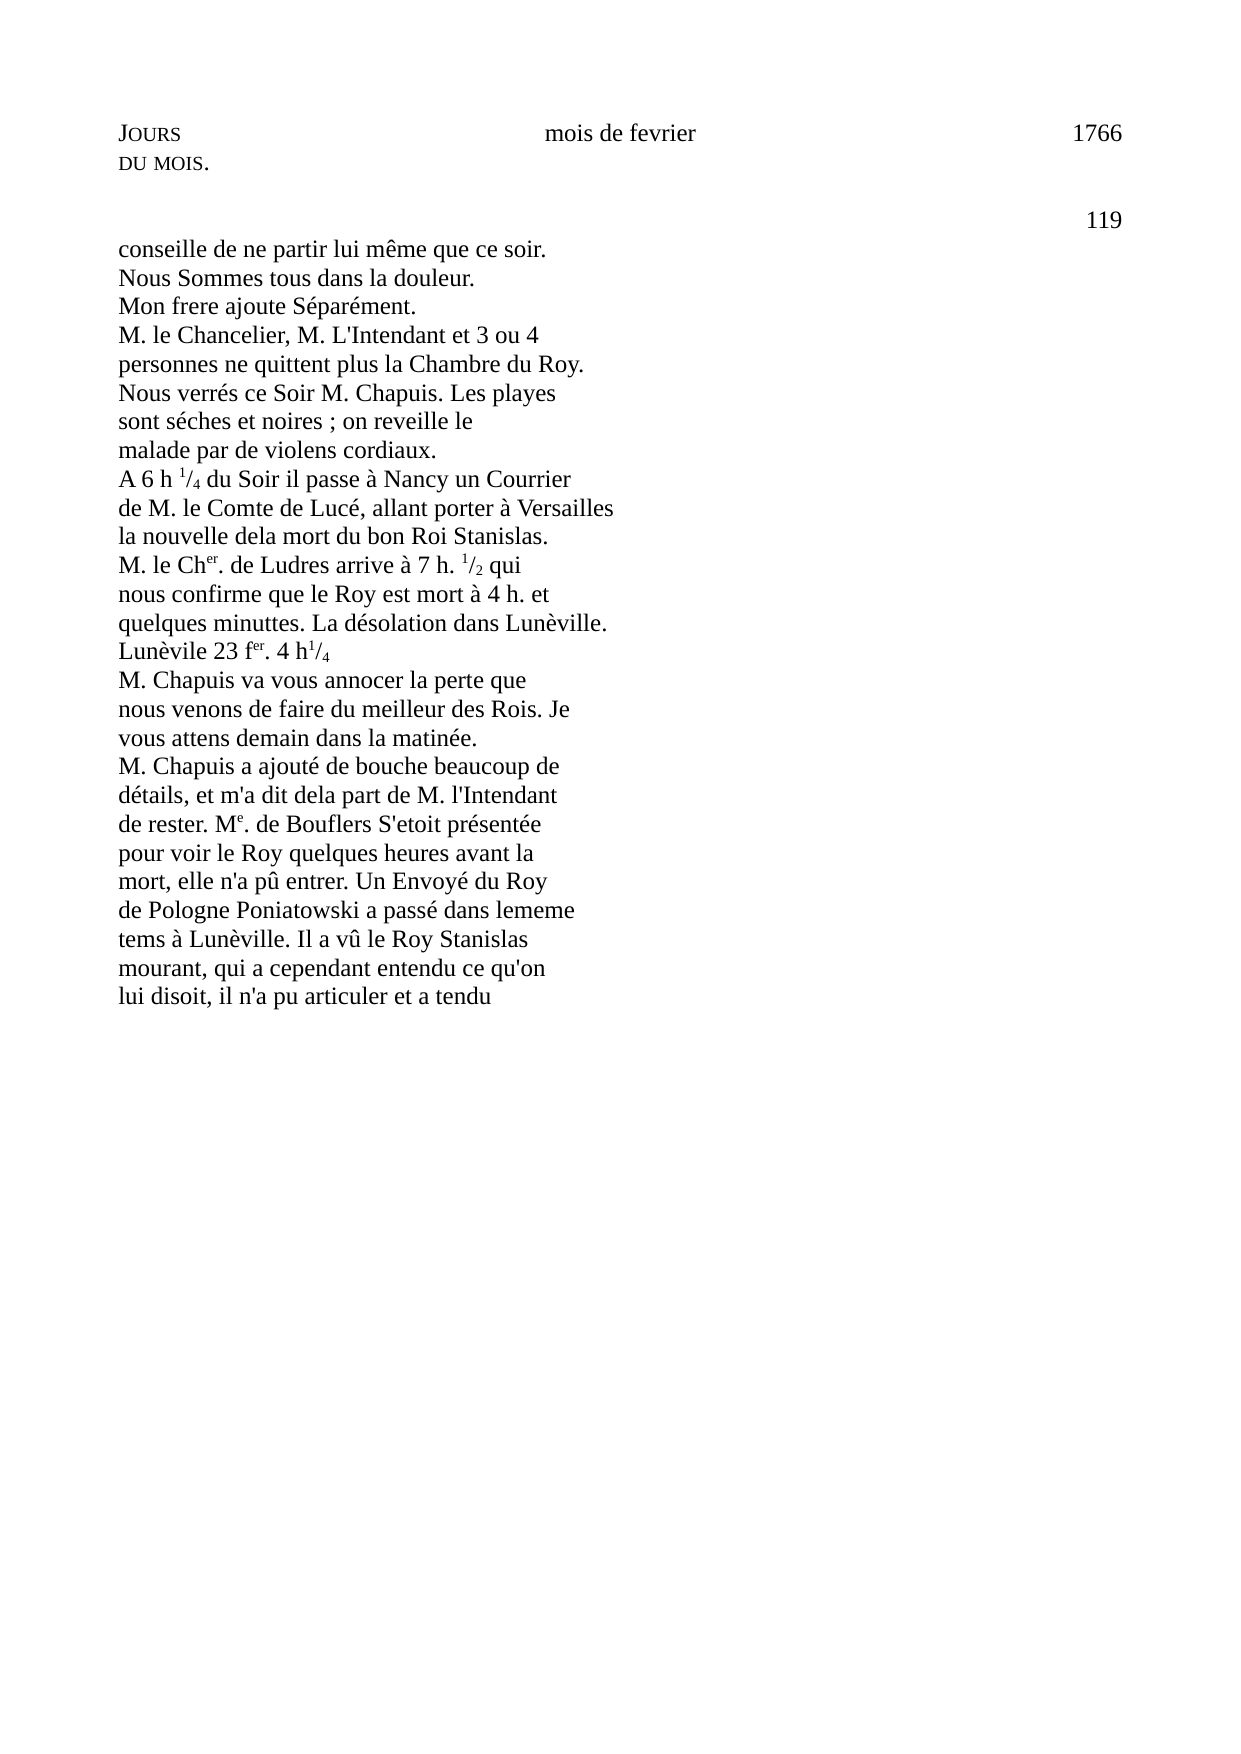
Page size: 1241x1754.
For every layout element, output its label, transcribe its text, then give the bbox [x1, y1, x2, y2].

text Lunèvile 23 fer. 4 h1/4 M. Chapuis va vous annocer la perte que nous venons de faire du meilleur des Rois. Je vous attens demain dans la matinée. [118, 636, 1122, 751]
text A 6 h 1/4 du Soir il passe à Nancy un Courrier de M. le Comte de Lucé, allant porter à Versailles la nouvelle dela mort du bon Roi Stanislas. [118, 464, 1122, 550]
text Mon frere ajoute Séparément. M. le Chancelier, M. L'Intendant et 3 ou 4 personnes ne quittent plus la Chambre du Roy. Nous verrés ce Soir M. Chapuis. Les playes sont séches et noires ; on reveille le malade par de violens cordiaux. [118, 291, 1122, 464]
text 119 [118, 205, 1122, 234]
text M. le Cher. de Ludres arrive à 7 h. 1/2 qui nous confirme que le Roy est mort à 4 h. et quelques minuttes. La désolation dans Lunèville. [118, 550, 1122, 636]
text conseille de ne partir lui même que ce soir. Nous Sommes tous dans la douleur. [118, 234, 1122, 291]
text M. Chapuis a ajouté de bouche beaucoup de détails, et m'a dit dela part de M. l'Intendant de rester. Me. de Bouflers S'etoit présentée pour voir le Roy quelques heures avant la mort, elle n'a pû entrer. Un Envoyé du Roy de Pologne Poniatowski a passé dans lememe tems à Lunèville. Il a vû le Roy Stanislas mourant, qui a cependant entendu ce qu'on lui disoit, il n'a pu articuler et a tendu [118, 751, 1122, 1010]
